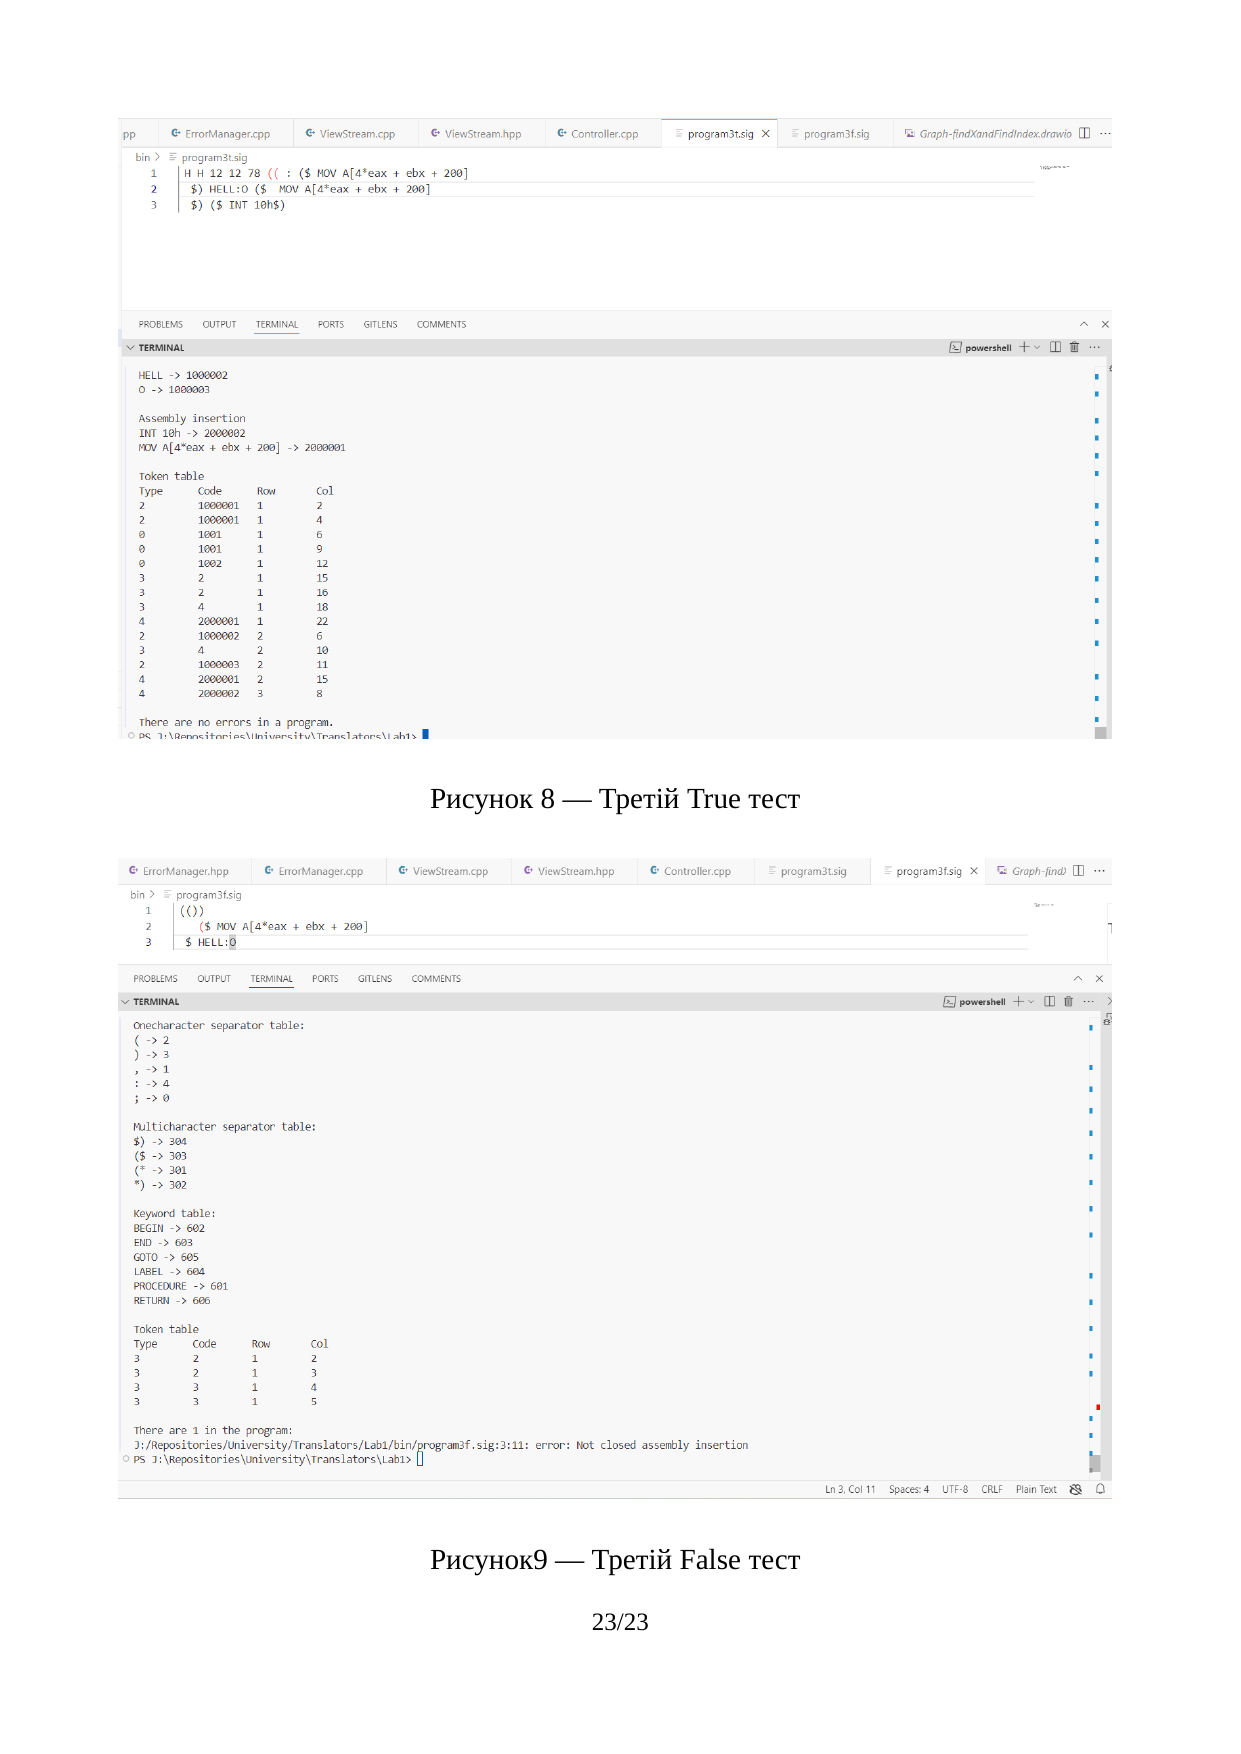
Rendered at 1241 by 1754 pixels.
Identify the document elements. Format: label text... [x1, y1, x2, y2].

text Рисунок 8 — Третій True тест [118, 782, 1112, 815]
text Рисунок9 — Третій False тест [118, 1542, 1112, 1576]
picture [118, 118, 1112, 739]
picture [118, 858, 1112, 1499]
